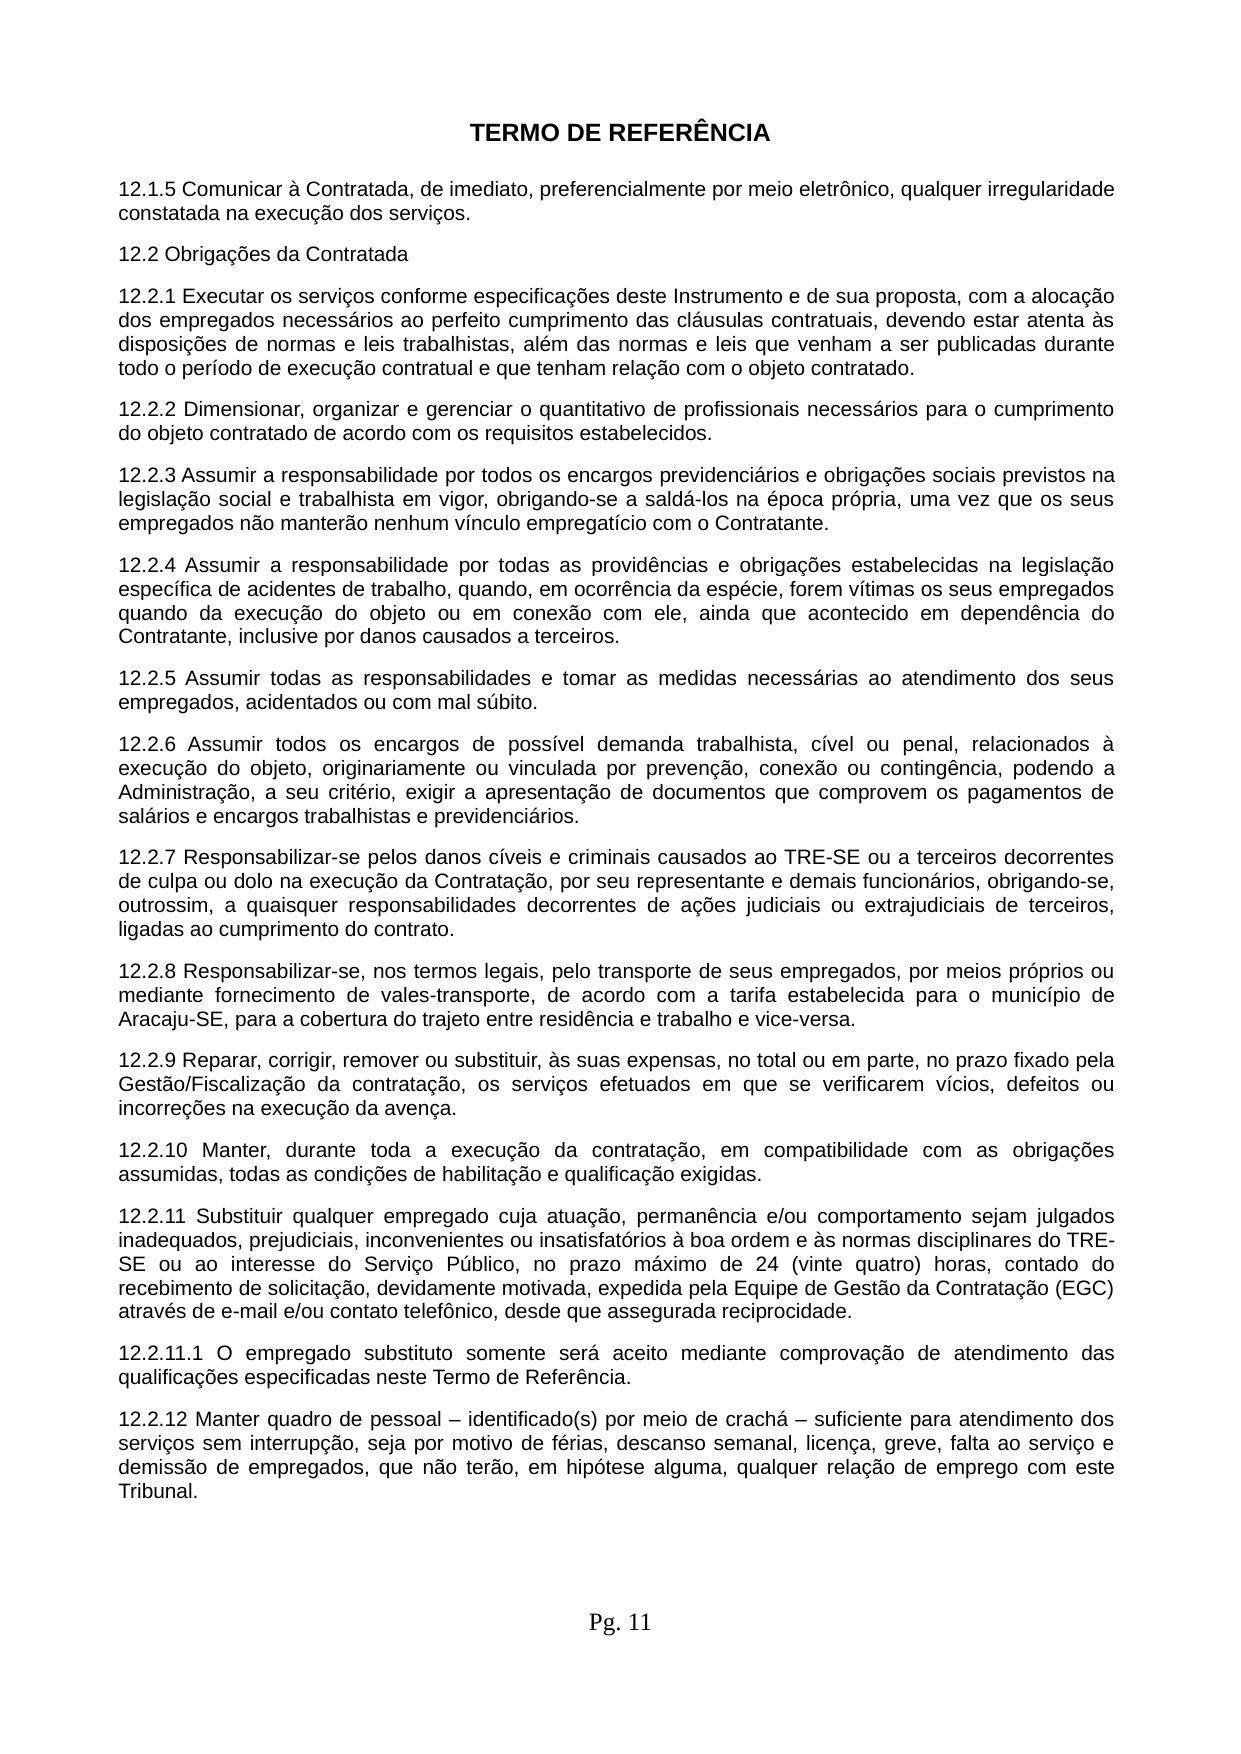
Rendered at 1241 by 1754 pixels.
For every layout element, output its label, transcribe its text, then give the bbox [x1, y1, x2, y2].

text 12.2.2 Dimensionar, organizar e gerenciar o quantitativo de profissionais necessários para o cumprimento do objeto contratado de acordo com os requisitos estabelecidos. [118, 397, 1116, 445]
text 12.1.5 Comunicar à Contratada, de imediato, preferencialmente por meio eletrônico, qualquer irregularidade constatada na execução dos serviços. [118, 176, 1116, 224]
text 12.2.3 Assumir a responsabilidade por todos os encargos previdenciários e obrigações sociais previstos na legislação social e trabalhista em vigor, obrigando-se a saldá-los na época própria, uma vez que os seus empregados não manterão nenhum vínculo empregatício com o Contratante. [118, 463, 1116, 535]
text 12.2.11.1 O empregado substituto somente será aceito mediante comprovação de atendimento das qualificações especificadas neste Termo de Referência. [118, 1341, 1116, 1389]
text 12.2.10 Manter, durante toda a execução da contratação, em compatibilidade com as obrigações assumidas, todas as condições de habilitação e qualificação exigidas. [118, 1138, 1116, 1186]
text 12.2.11 Substituir qualquer empregado cuja atuação, permanência e/ou comportamento sejam julgados inadequados, prejudiciais, inconvenientes ou insatisfatórios à boa ordem e às normas disciplinares do TRE-SE ou ao interesse do Serviço Público, no prazo máximo de 24 (vinte quatro) horas, contado do recebimento de solicitação, devidamente motivada, expedida pela Equipe de Gestão da Contratação (EGC) através de e-mail e/ou contato telefônico, desde que assegurada reciprocidade. [118, 1203, 1116, 1323]
text 12.2.6 Assumir todos os encargos de possível demanda trabalhista, cível ou penal, relacionados à execução do objeto, originariamente ou vinculada por prevenção, conexão ou contingência, podendo a Administração, a seu critério, exigir a apresentação de documentos que comprovem os pagamentos de salários e encargos trabalhistas e previdenciários. [118, 732, 1116, 827]
text 12.2.9 Reparar, corrigir, remover ou substituir, às suas expensas, no total ou em parte, no prazo fixado pela Gestão/Fiscalização da contratação, os serviços efetuados em que se verificarem vícios, defeitos ou incorreções na execução da avença. [118, 1048, 1116, 1120]
text 12.2.8 Responsabilizar-se, nos termos legais, pelo transporte de seus empregados, por meios próprios ou mediante fornecimento de vales-transporte, de acordo com a tarifa estabelecida para o município de Aracaju-SE, para a cobertura do trajeto entre residência e trabalho e vice-versa. [118, 959, 1116, 1031]
text 12.2.12 Manter quadro de pessoal – identificado(s) por meio de crachá – suficiente para atendimento dos serviços sem interrupção, seja por motivo de férias, descanso semanal, licença, greve, falta ao serviço e demissão de empregados, que não terão, em hipótese alguma, qualquer relação de emprego com este Tribunal. [118, 1407, 1116, 1502]
text 12.2.7 Responsabilizar-se pelos danos cíveis e criminais causados ao TRE-SE ou a terceiros decorrentes de culpa ou dolo na execução da Contratação, por seu representante e demais funcionários, obrigando-se, outrossim, a quaisquer responsabilidades decorrentes de ações judiciais ou extrajudiciais de terceiros, ligadas ao cumprimento do contrato. [118, 845, 1116, 941]
text 12.2 Obrigações da Contratada [118, 242, 1116, 266]
text 12.2.1 Executar os serviços conforme especificações deste Instrumento e de sua proposta, com a alocação dos empregados necessários ao perfeito cumprimento das cláusulas contratuais, devendo estar atenta às disposições de normas e leis trabalhistas, além das normas e leis que venham a ser publicadas durante todo o período de execução contratual e que tenham relação com o objeto contratado. [118, 284, 1116, 379]
text 12.2.5 Assumir todas as responsabilidades e tomar as medidas necessárias ao atendimento dos seus empregados, acidentados ou com mal súbito. [118, 666, 1116, 714]
text 12.2.4 Assumir a responsabilidade por todas as providências e obrigações estabelecidas na legislação específica de acidentes de trabalho, quando, em ocorrência da espécie, forem vítimas os seus empregados quando da execução do objeto ou em conexão com ele, ainda que acontecido em dependência do Contratante, inclusive por danos causados a terceiros. [118, 552, 1116, 648]
